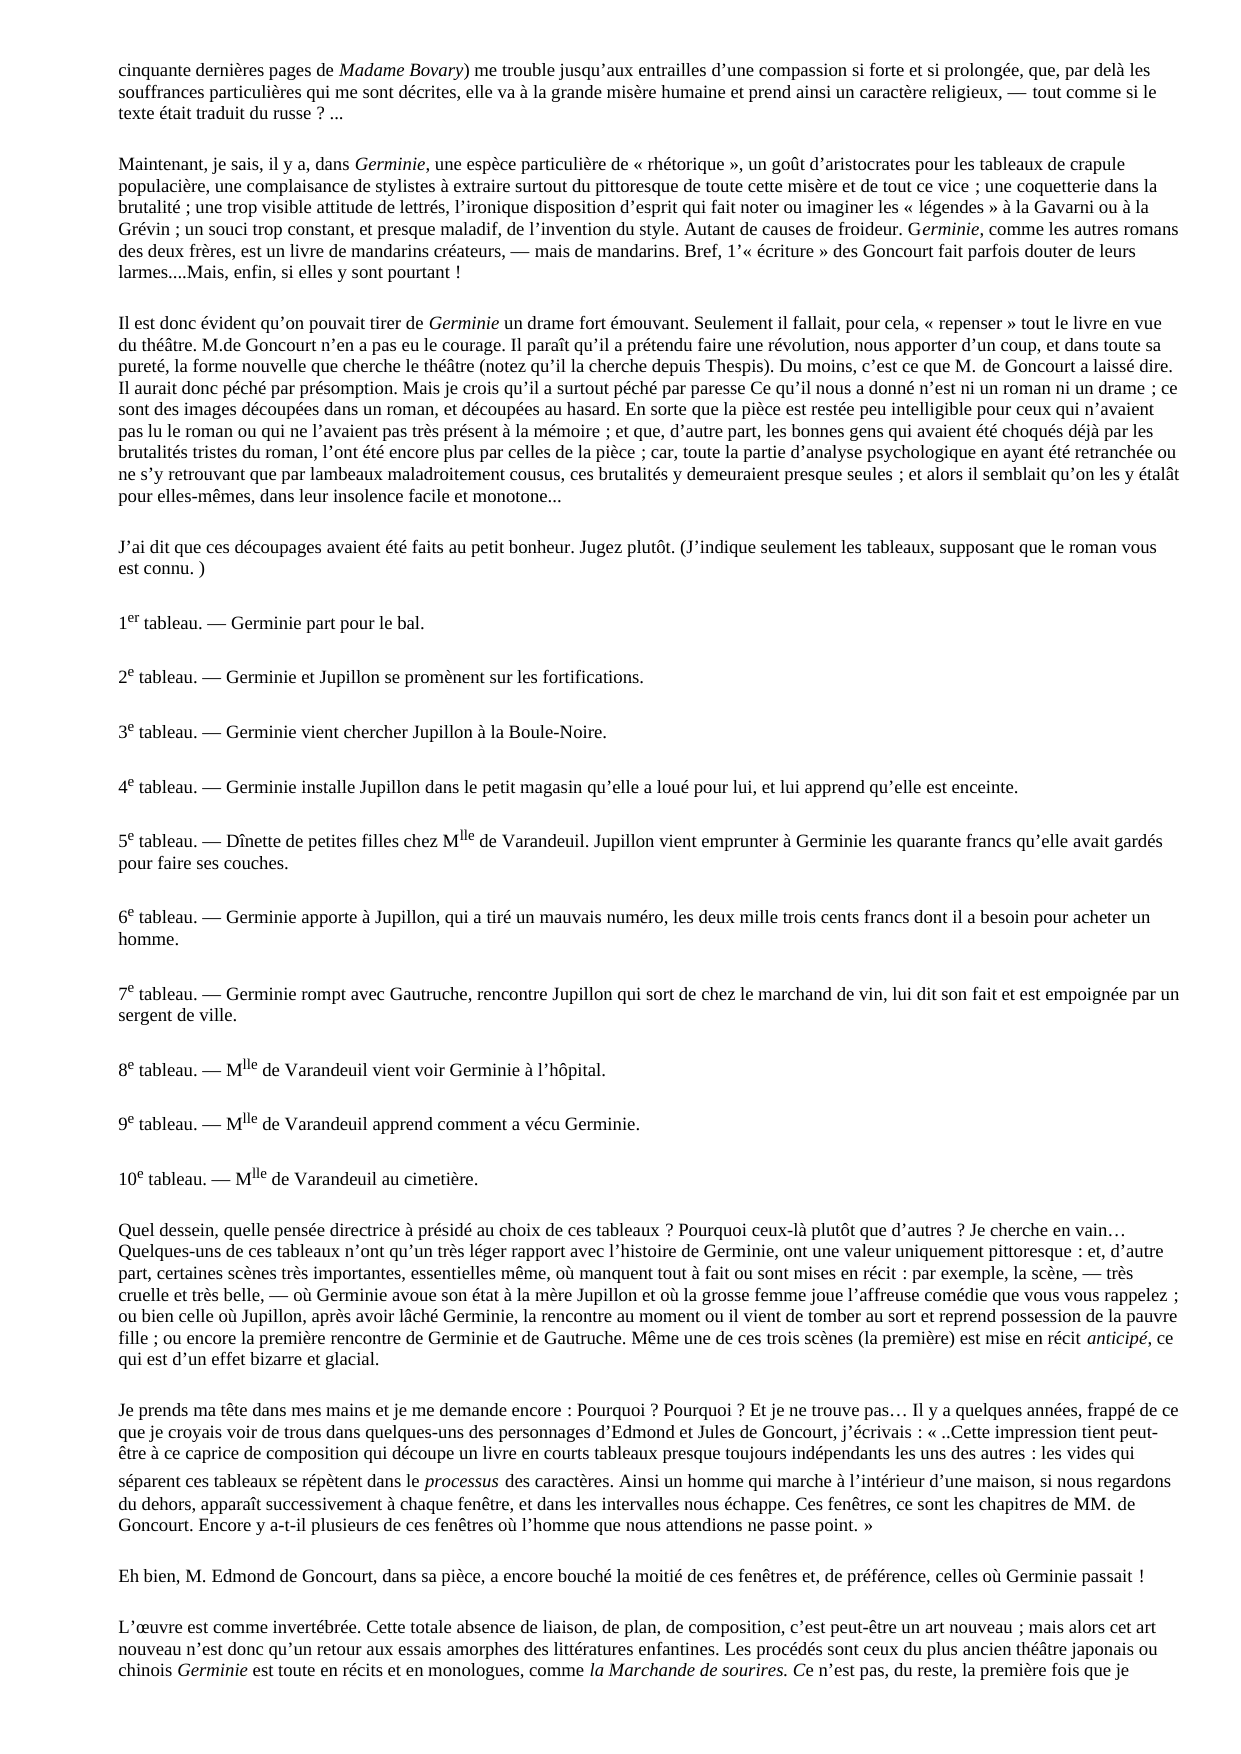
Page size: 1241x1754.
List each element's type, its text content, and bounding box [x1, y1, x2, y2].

text 1er tableau. — Germinie part pour le bal. [118, 608, 1181, 633]
text 10e tableau. — Mlle de Varandeuil au cimetière. [118, 1164, 1181, 1189]
text Quel dessein, quelle pensée directrice à présidé au choix de ces tableaux ? Pourquoi ceux-là plutôt que d’autres ? Je cherche en vain… Quelques-uns de ces tableaux n’ont qu’un très léger rapport avec l’histoire de Germinie, ont une valeur uniquement pittoresque : et, d’autre part, certaines scènes très importantes, essentielles même, où manquent tout à fait ou sont mises en récit : par exemple, la scène, — très cruelle et très belle, — où Germinie avoue son état à la mère Jupillon et où la grosse femme joue l’affreuse comédie que vous vous rappelez ; ou bien celle où Jupillon, après avoir lâché Germinie, la rencontre au moment ou il vient de tomber au sort et reprend possession de la pauvre fille ; ou encore la première rencontre de Germinie et de Gautruche. Même une de ces trois scènes (la première) est mise en récit anticipé, ce qui est d’un effet bizarre et glacial. [118, 1219, 1181, 1370]
text J’ai dit que ces découpages avaient été faits au petit bonheur. Jugez plutôt. (J’indique seulement les tableaux, supposant que le roman vous est connu. ) [118, 536, 1181, 579]
text 4e tableau. — Germinie installe Jupillon dans le petit magasin qu’elle a loué pour lui, et lui apprend qu’elle est enceinte. [118, 772, 1181, 797]
text L’œuvre est comme invertébrée. Cette totale absence de liaison, de plan, de composition, c’est peut-être un art nouveau ; mais alors cet art nouveau n’est donc qu’un retour aux essais amorphes des littératures enfantines. Les procédés sont ceux du plus ancien théâtre japonais ou chinois Germinie est toute en récits et en monologues, comme la Marchande de sourires. Ce n’est pas, du reste, la première fois que je [118, 1616, 1181, 1681]
text Il est donc évident qu’on pouvait tirer de Germinie un drame fort émouvant. Seulement il fallait, pour cela, « repenser » tout le livre en vue du théâtre. M.de Goncourt n’en a pas eu le courage. Il paraît qu’il a prétendu faire une révolution, nous apporter d’un coup, et dans toute sa pureté, la forme nouvelle que cherche le théâtre (notez qu’il la cherche depuis Thespis). Du moins, c’est ce que M. de Goncourt a laissé dire. Il aurait donc péché par présomption. Mais je crois qu’il a surtout péché par paresse Ce qu’il nous a donné n’est ni un roman ni un drame ; ce sont des images découpées dans un roman, et découpées au hasard. En sorte que la pièce est restée peu intelligible pour ceux qui n’avaient pas lu le roman ou qui ne l’avaient pas très présent à la mémoire ; et que, d’autre part, les bonnes gens qui avaient été choqués déjà par les brutalités tristes du roman, l’ont été encore plus par celles de la pièce ; car, toute la partie d’analyse psychologique en ayant été retranchée ou ne s’y retrouvant que par lambeaux maladroitement cousus, ces brutalités y demeuraient presque seules ; et alors il semblait qu’on les y étalât pour elles-mêmes, dans leur insolence facile et monotone... [118, 312, 1181, 506]
text 6e tableau. — Germinie apporte à Jupillon, qui a tiré un mauvais numéro, les deux mille trois cents francs dont il a besoin pour acheter un homme. [118, 903, 1181, 949]
text Eh bien, M. Edmond de Goncourt, dans sa pièce, a encore bouché la moitié de ces fenêtres et, de préférence, celles où Germinie passait ! [118, 1565, 1181, 1587]
text 5e tableau. — Dînette de petites filles chez Mlle de Varandeuil. Jupillon vient emprunter à Germinie les quarante francs qu’elle avait gardés pour faire ses couches. [118, 827, 1181, 873]
text Maintenant, je sais, il y a, dans Germinie, une espèce particulière de « rhétorique », un goût d’aristocrates pour les tableaux de crapule populacière, une complaisance de stylistes à extraire surtout du pittoresque de toute cette misère et de tout ce vice ; une coquetterie dans la brutalité ; une trop visible attitude de lettrés, l’ironique disposition d’esprit qui fait noter ou imaginer les « légendes » à la Gavarni ou à la Grévin ; un souci trop constant, et presque maladif, de l’invention du style. Autant de causes de froideur. Germinie, comme les autres romans des deux frères, est un livre de mandarins créateurs, — mais de mandarins. Bref, 1’« écriture » des Goncourt fait parfois douter de leurs larmes....Mais, enfin, si elles y sont pourtant ! [118, 153, 1181, 283]
text Je prends ma tête dans mes mains et je me demande encore : Pourquoi ? Pourquoi ? Et je ne trouve pas… Il y a quelques années, frappé de ce que je croyais voir de trous dans quelques-uns des personnages d’Edmond et Jules de Goncourt, j’écrivais : « ..Cette impression tient peut-être à ce caprice de composition qui découpe un livre en courts tableaux presque toujours indépendants les uns des autres : les vides qui séparent ces tableaux se répètent dans le processus des caractères. Ainsi un homme qui marche à l’intérieur d’une maison, si nous regardons du dehors, apparaît successivement à chaque fenêtre, et dans les intervalles nous échappe. Ces fenêtres, ce sont les chapitres de MM. de Goncourt. Encore y a-t-il plusieurs de ces fenêtres où l’homme que nous attendions ne passe point. » [118, 1399, 1181, 1536]
text 3e tableau. — Germinie vient chercher Jupillon à la Boule-Noire. [118, 717, 1181, 742]
text 9e tableau. — Mlle de Varandeuil apprend comment a vécu Germinie. [118, 1109, 1181, 1135]
text 2e tableau. — Germinie et Jupillon se promènent sur les fortifications. [118, 663, 1181, 688]
text 8e tableau. — Mlle de Varandeuil vient voir Germinie à l’hôpital. [118, 1055, 1181, 1080]
text 7e tableau. — Germinie rompt avec Gautruche, rencontre Jupillon qui sort de chez le marchand de vin, lui dit son fait et est empoignée par un sergent de ville. [118, 979, 1181, 1026]
text cinquante dernières pages de Madame Bovary) me trouble jusqu’aux entrailles d’une compassion si forte et si prolongée, que, par delà les souffrances particulières qui me sont décrites, elle va à la grande misère humaine et prend ainsi un caractère religieux, — tout comme si le texte était traduit du russe ? ... [118, 59, 1181, 124]
